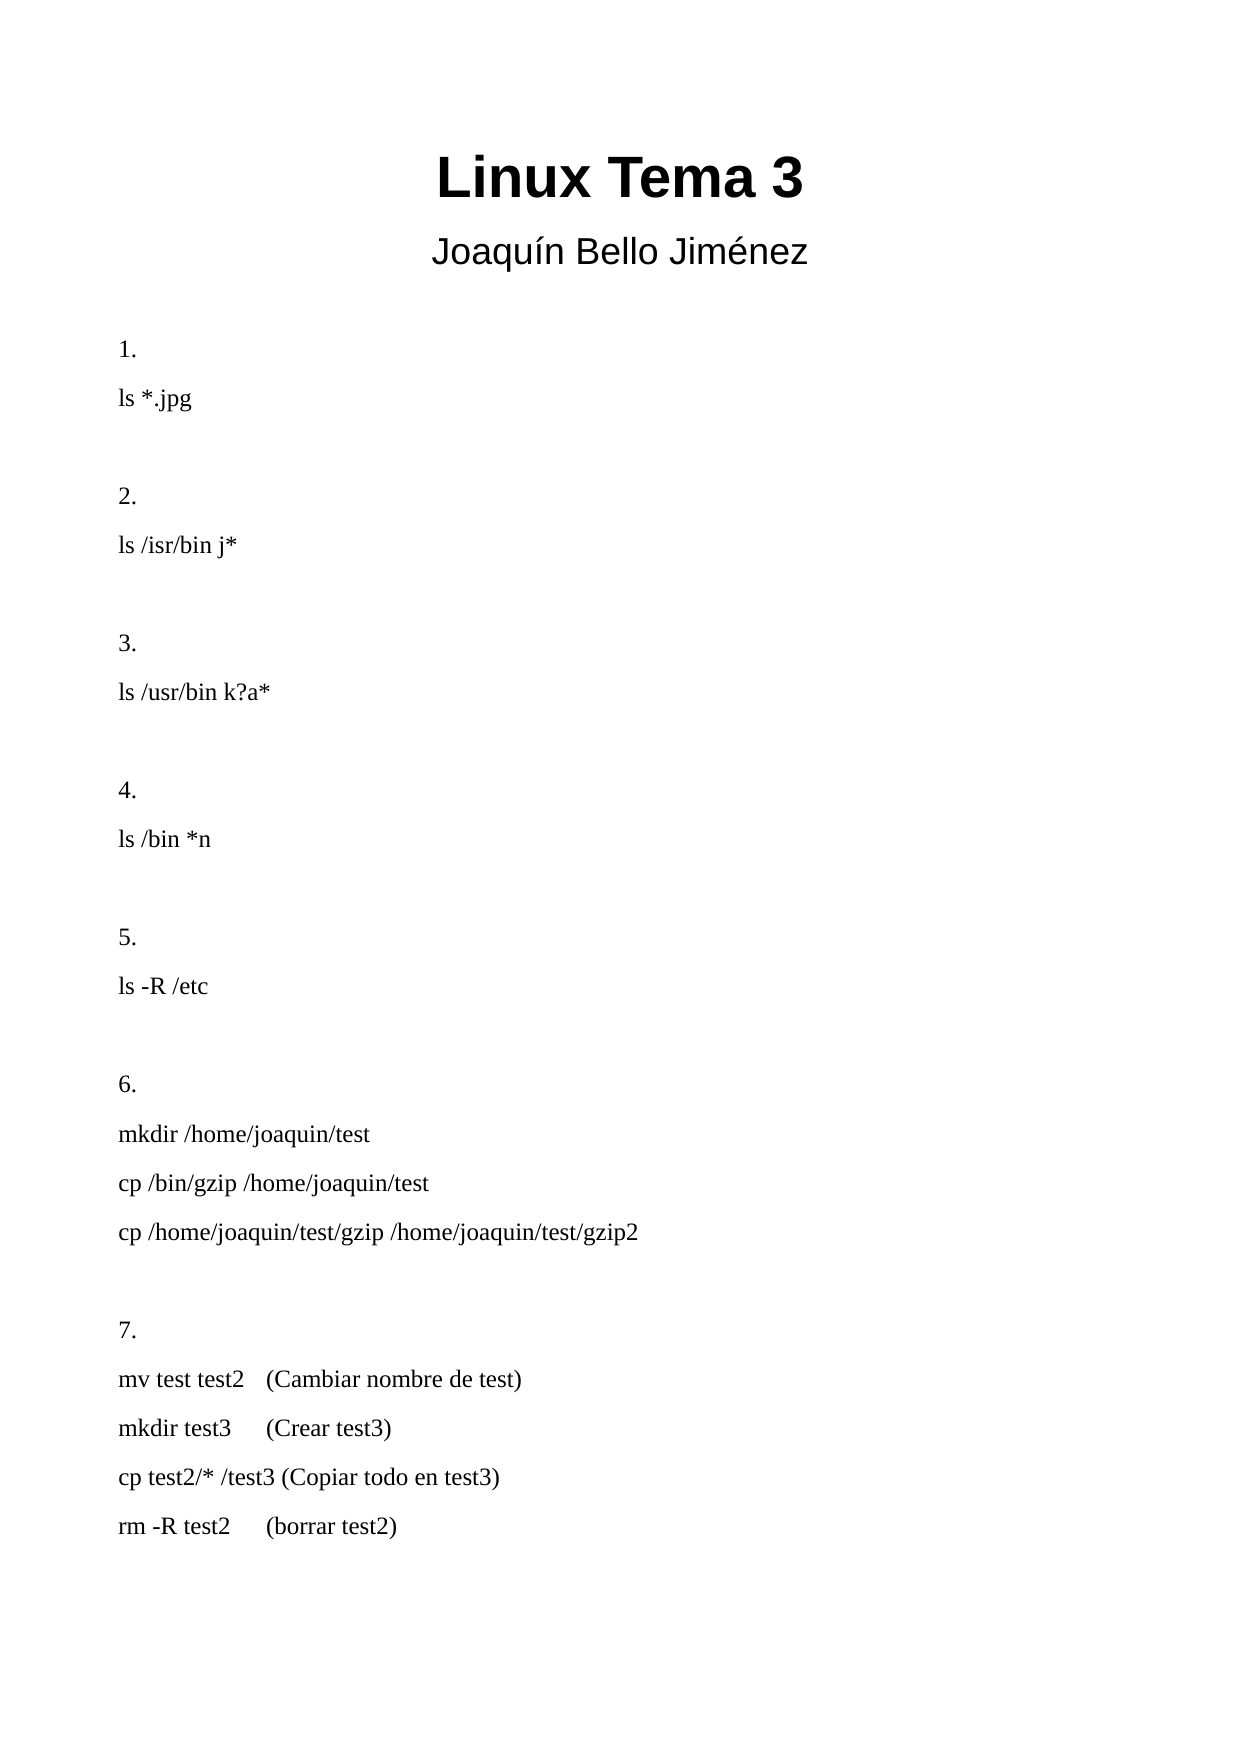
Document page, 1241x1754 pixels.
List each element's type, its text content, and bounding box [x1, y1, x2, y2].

text ls -R /etc [118, 971, 1122, 1000]
text mkdir test3 (Crear test3) [118, 1413, 1122, 1442]
text ls /bin *n [118, 824, 1122, 853]
text 1. [118, 334, 1122, 362]
text 4. [118, 775, 1122, 804]
text cp /bin/gzip /home/joaquin/test [118, 1168, 1122, 1196]
text 6. [118, 1069, 1122, 1098]
text cp test2/* /test3 (Copiar todo en test3) [118, 1462, 1122, 1491]
text rm -R test2 (borrar test2) [118, 1511, 1122, 1540]
text cp /home/joaquin/test/gzip /home/joaquin/test/gzip2 [118, 1217, 1122, 1246]
text 5. [118, 922, 1122, 951]
text 2. [118, 481, 1122, 509]
text ls /usr/bin k?a* [118, 677, 1122, 706]
text ls *.jpg [118, 383, 1122, 411]
text 7. [118, 1315, 1122, 1344]
text mv test test2 (Cambiar nombre de test) [118, 1364, 1122, 1393]
text 3. [118, 628, 1122, 657]
title Linux Tema 3 [118, 143, 1122, 210]
text mkdir /home/joaquin/test [118, 1119, 1122, 1147]
text ls /isr/bin j* [118, 530, 1122, 559]
subtitle Joaquín Bello Jiménez [118, 229, 1122, 272]
